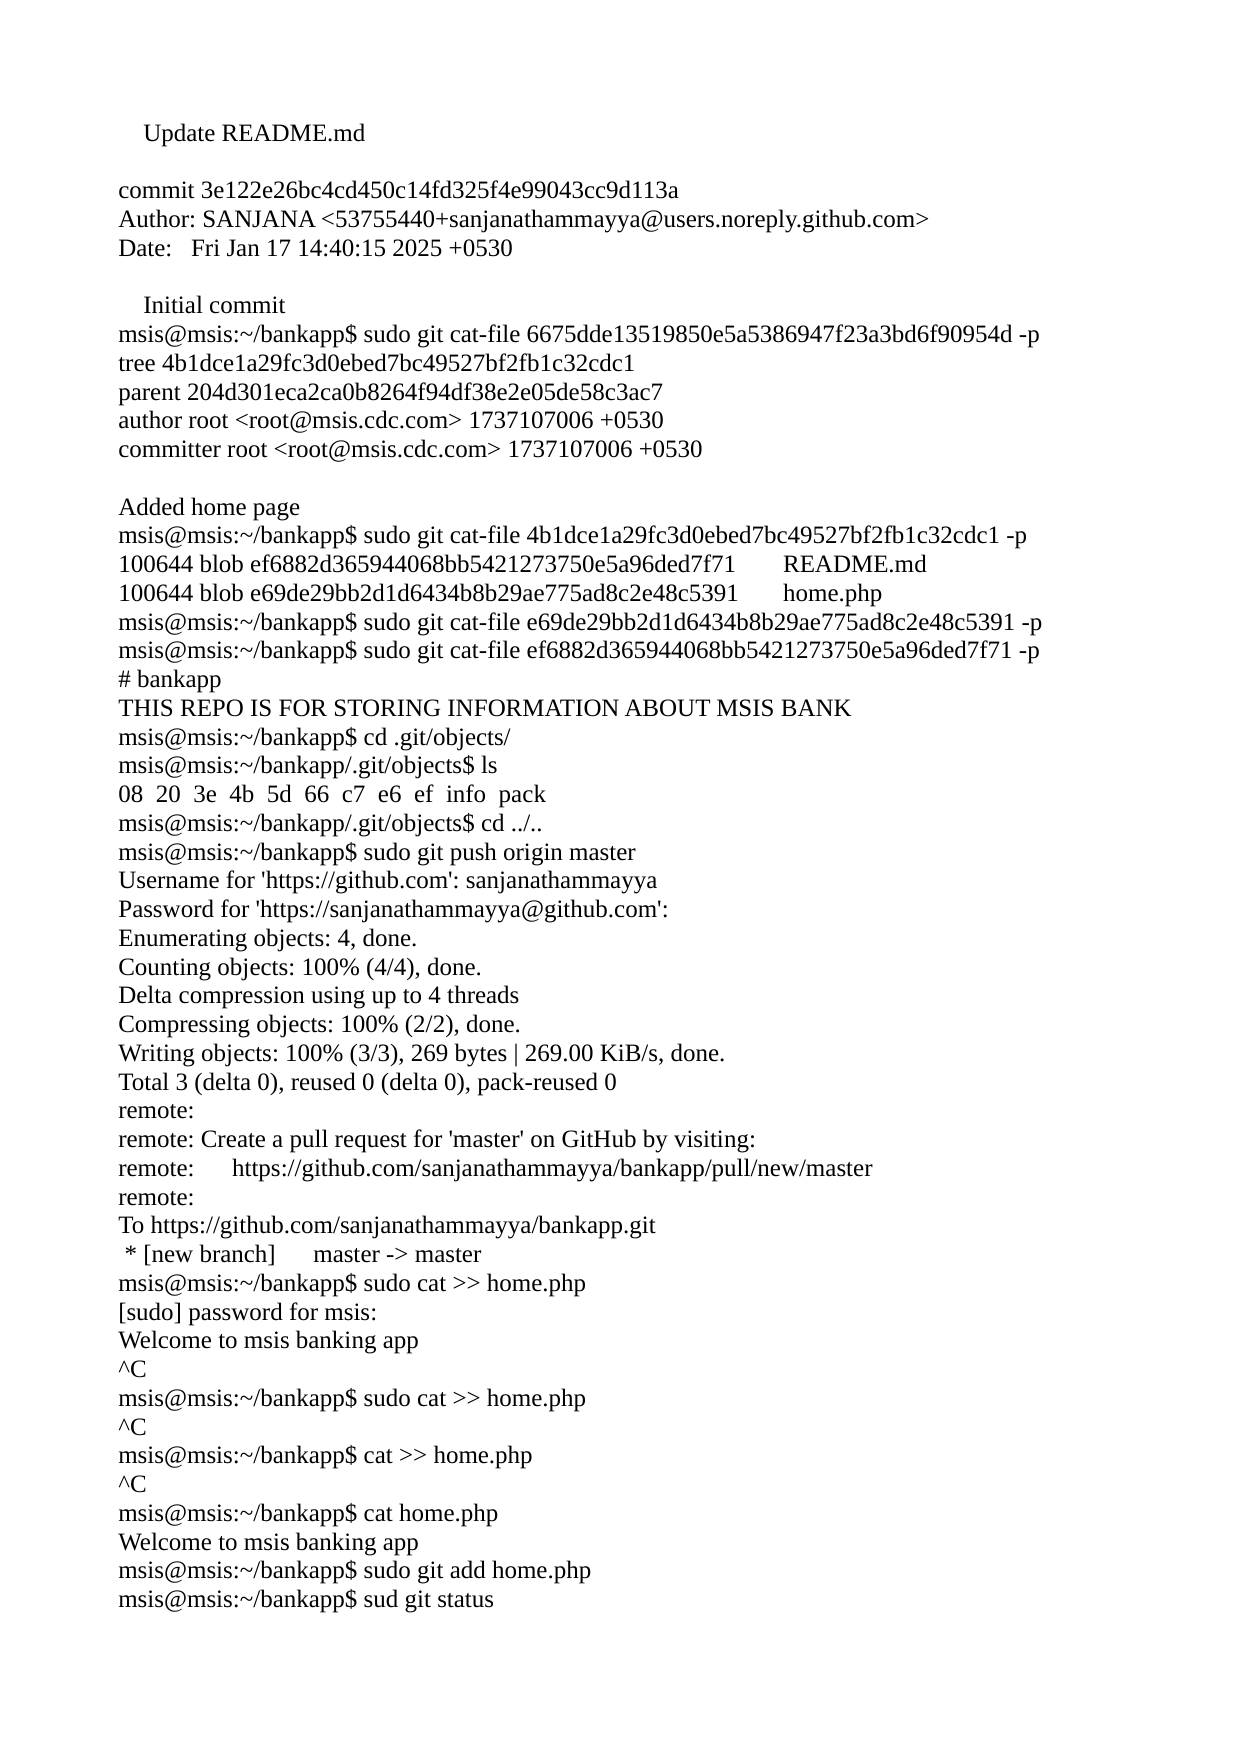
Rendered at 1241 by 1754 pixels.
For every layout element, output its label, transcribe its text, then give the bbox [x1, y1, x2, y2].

text 100644 blob ef6882d365944068bb5421273750e5a96ded7f71 README.md [118, 549, 1122, 578]
text remote: https://github.com/sanjanathammayya/bankapp/pull/new/master [118, 1153, 1122, 1182]
text Initial commit [118, 291, 1122, 319]
text Welcome to msis banking app [118, 1527, 1122, 1556]
text [sudo] password for msis: [118, 1297, 1122, 1326]
text Writing objects: 100% (3/3), 269 bytes | 269.00 KiB/s, done. [118, 1038, 1122, 1067]
text To https://github.com/sanjanathammayya/bankapp.git [118, 1211, 1122, 1239]
text msis@msis:~/bankapp$ sud git status [118, 1584, 1122, 1613]
text Password for 'https://sanjanathammayya@github.com': [118, 894, 1122, 923]
text 100644 blob e69de29bb2d1d6434b8b29ae775ad8c2e48c5391 home.php [118, 578, 1122, 607]
text msis@msis:~/bankapp$ sudo cat >> home.php [118, 1383, 1122, 1412]
text THIS REPO IS FOR STORING INFORMATION ABOUT MSIS BANK [118, 693, 1122, 722]
text commit 3e122e26bc4cd450c14fd325f4e99043cc9d113a [118, 176, 1122, 204]
text ^C [118, 1469, 1122, 1498]
text msis@msis:~/bankapp$ sudo git cat-file 6675dde13519850e5a5386947f23a3bd6f90954d -p [118, 319, 1122, 348]
text Author: SANJANA <53755440+sanjanathammayya@users.noreply.github.com> [118, 204, 1122, 233]
text remote: [118, 1096, 1122, 1124]
text msis@msis:~/bankapp$ sudo git cat-file 4b1dce1a29fc3d0ebed7bc49527bf2fb1c32cdc1 -p [118, 521, 1122, 549]
text * [new branch] master -> master [118, 1239, 1122, 1268]
text Counting objects: 100% (4/4), done. [118, 952, 1122, 981]
text Added home page [118, 492, 1122, 521]
text msis@msis:~/bankapp$ cd .git/objects/ [118, 722, 1122, 751]
text Enumerating objects: 4, done. [118, 923, 1122, 952]
text tree 4b1dce1a29fc3d0ebed7bc49527bf2fb1c32cdc1 [118, 348, 1122, 377]
text ^C [118, 1412, 1122, 1441]
text Total 3 (delta 0), reused 0 (delta 0), pack-reused 0 [118, 1067, 1122, 1096]
text 08 20 3e 4b 5d 66 c7 e6 ef info pack [118, 779, 1122, 808]
text msis@msis:~/bankapp/.git/objects$ cd ../.. [118, 808, 1122, 837]
text remote: Create a pull request for 'master' on GitHub by visiting: [118, 1124, 1122, 1153]
text msis@msis:~/bankapp/.git/objects$ ls [118, 751, 1122, 779]
text msis@msis:~/bankapp$ sudo cat >> home.php [118, 1268, 1122, 1297]
text msis@msis:~/bankapp$ cat >> home.php [118, 1441, 1122, 1469]
text Delta compression using up to 4 threads [118, 981, 1122, 1009]
text msis@msis:~/bankapp$ cat home.php [118, 1498, 1122, 1527]
text Compressing objects: 100% (2/2), done. [118, 1009, 1122, 1038]
text msis@msis:~/bankapp$ sudo git cat-file ef6882d365944068bb5421273750e5a96ded7f71 -p [118, 636, 1122, 664]
text author root <root@msis.cdc.com> 1737107006 +0530 [118, 406, 1122, 434]
text Username for 'https://github.com': sanjanathammayya [118, 866, 1122, 894]
text Date: Fri Jan 17 14:40:15 2025 +0530 [118, 233, 1122, 262]
text ^C [118, 1354, 1122, 1383]
text Welcome to msis banking app [118, 1326, 1122, 1354]
text # bankapp [118, 664, 1122, 693]
text remote: [118, 1182, 1122, 1211]
text committer root <root@msis.cdc.com> 1737107006 +0530 [118, 434, 1122, 463]
text msis@msis:~/bankapp$ sudo git push origin master [118, 837, 1122, 866]
text Update README.md [118, 118, 1122, 147]
text msis@msis:~/bankapp$ sudo git add home.php [118, 1556, 1122, 1584]
text msis@msis:~/bankapp$ sudo git cat-file e69de29bb2d1d6434b8b29ae775ad8c2e48c5391 -p [118, 607, 1122, 636]
text parent 204d301eca2ca0b8264f94df38e2e05de58c3ac7 [118, 377, 1122, 406]
